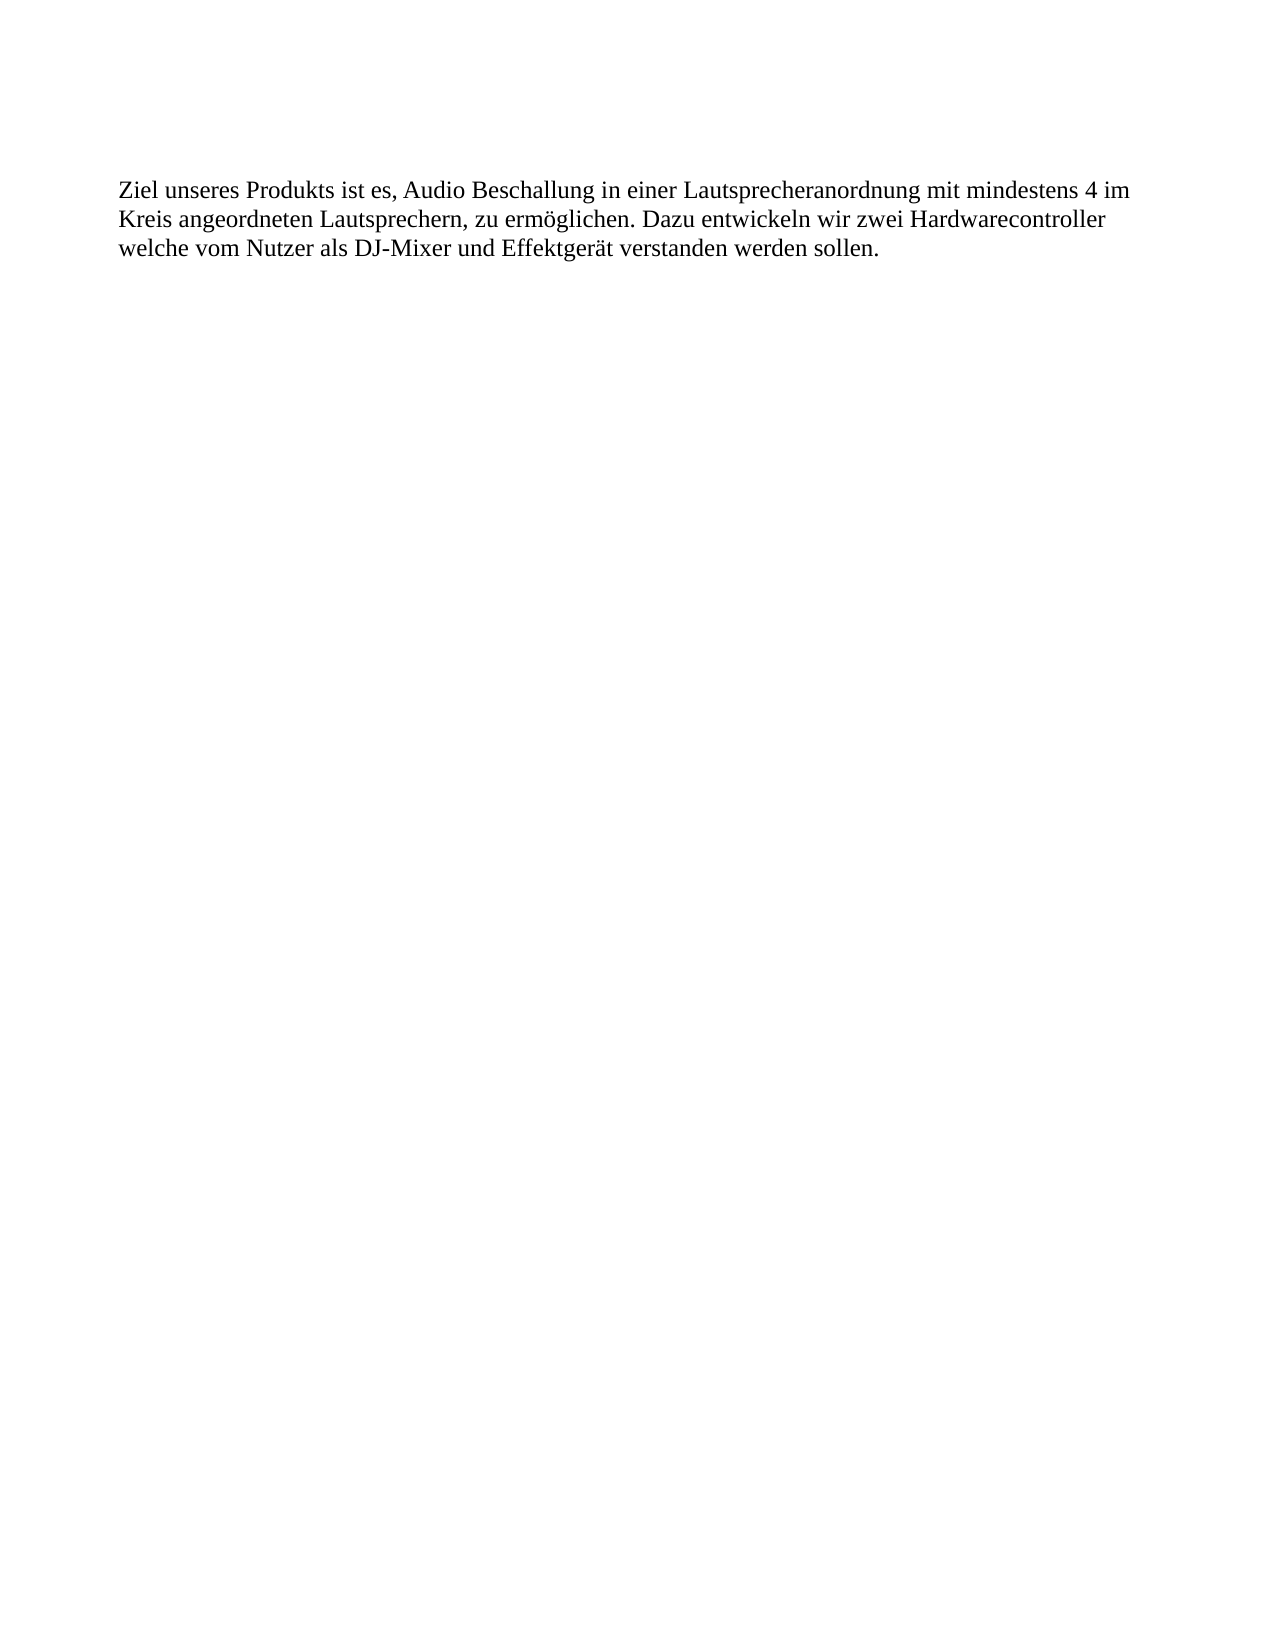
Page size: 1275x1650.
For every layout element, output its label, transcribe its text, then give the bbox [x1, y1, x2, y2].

text Ziel unseres Produkts ist es, Audio Beschallung in einer Lautsprecheranordnung mit mindestens 4 im Kreis angeordneten Lautsprechern, zu ermöglichen. Dazu entwickeln wir zwei Hardwarecontroller welche vom Nutzer als DJ-Mixer und Effektgerät verstanden werden sollen. [118, 176, 1157, 262]
